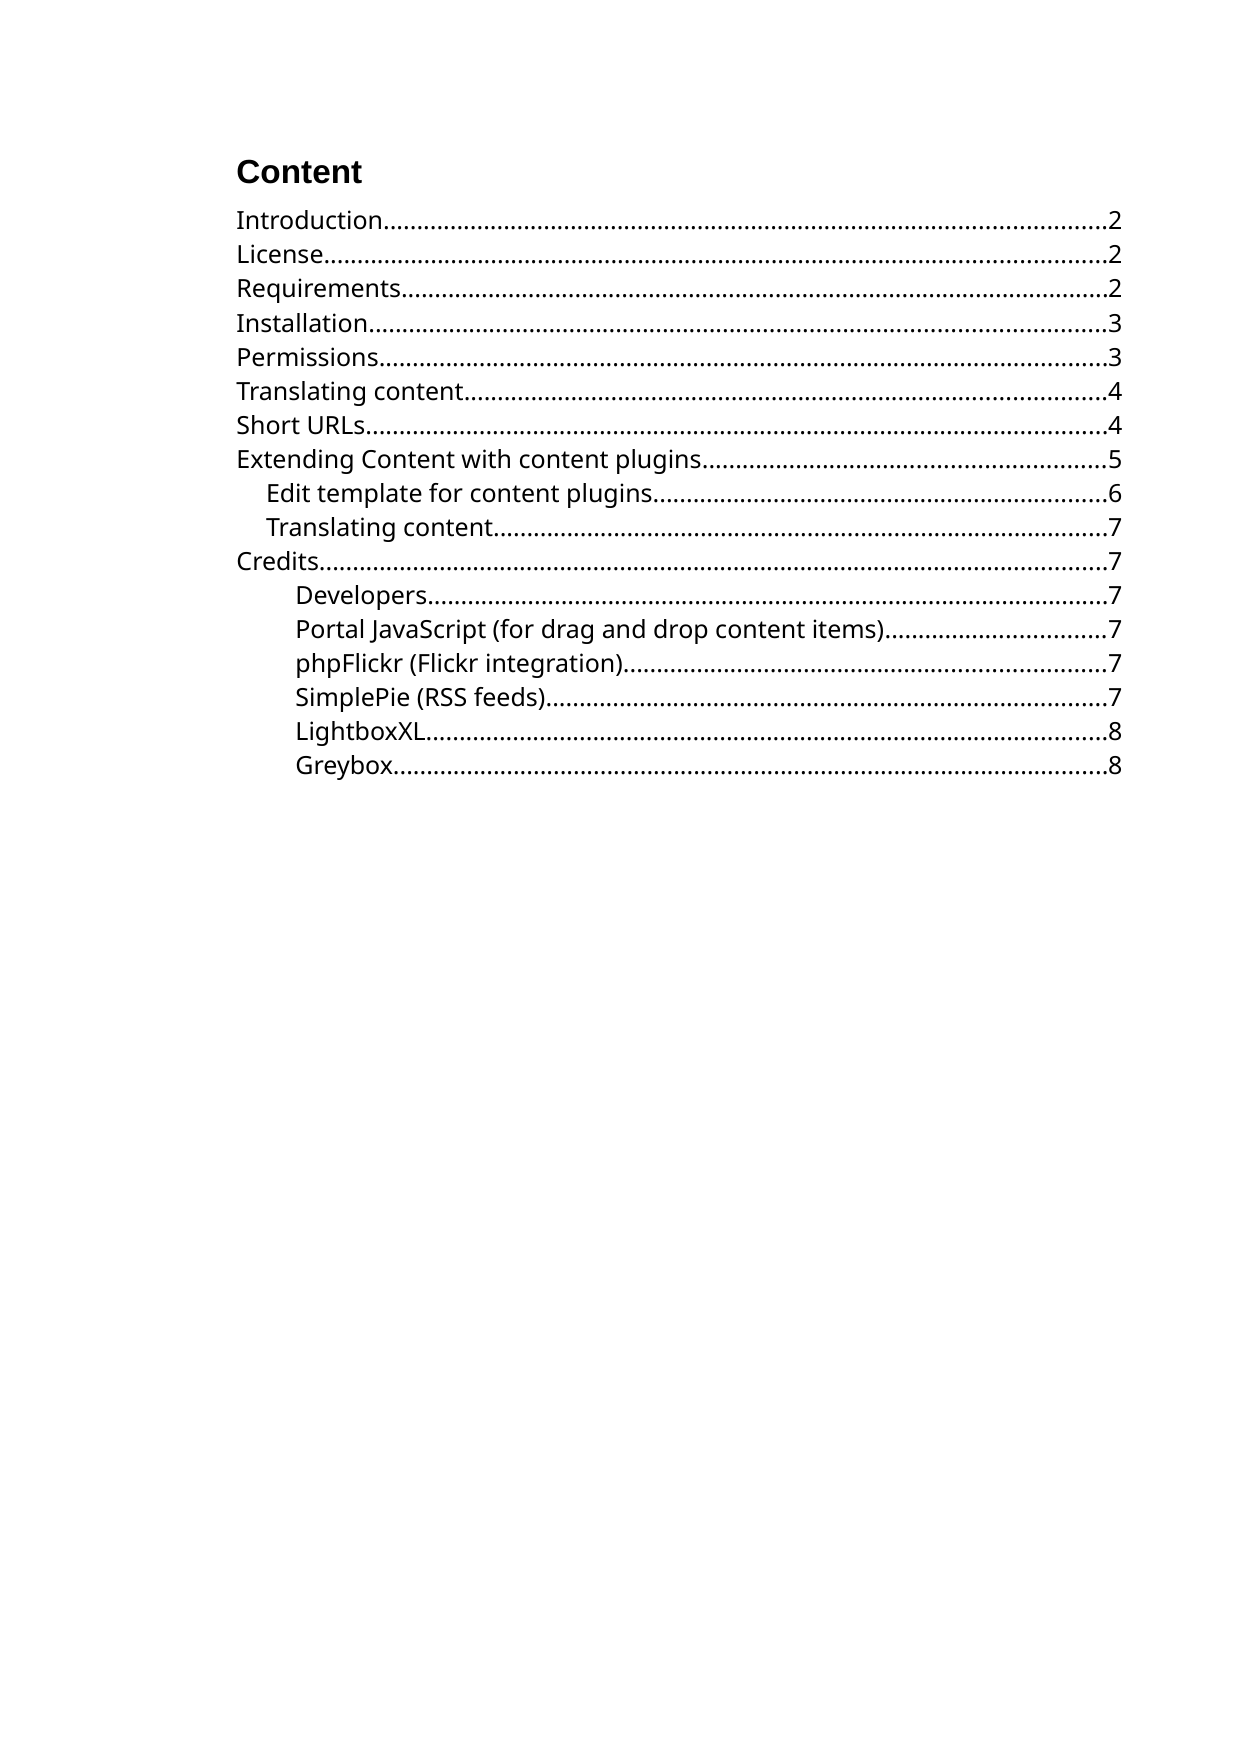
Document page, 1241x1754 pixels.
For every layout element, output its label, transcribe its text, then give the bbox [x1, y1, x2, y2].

text SimplePie (RSS feeds) 7 [295, 680, 1122, 714]
text Short URLs 4 [236, 407, 1122, 441]
subtitle Content [236, 152, 1122, 191]
text Developers 7 [295, 578, 1122, 612]
text Introduction 2 [236, 203, 1122, 237]
text Extending Content with content plugins 5 [236, 441, 1122, 476]
text Greybox 8 [295, 748, 1122, 782]
text Translating content 7 [266, 509, 1122, 544]
text Portal JavaScript (for drag and drop content items) 7 [295, 612, 1122, 646]
text Credits 7 [236, 544, 1122, 578]
text License 2 [236, 237, 1122, 271]
text LightboxXL 8 [295, 714, 1122, 748]
text Translating content 4 [236, 373, 1122, 407]
text Edit template for content plugins 6 [266, 476, 1122, 509]
text Requirements 2 [236, 271, 1122, 305]
text Installation 3 [236, 305, 1122, 339]
text Permissions 3 [236, 339, 1122, 373]
text phpFlickr (Flickr integration) 7 [295, 646, 1122, 680]
